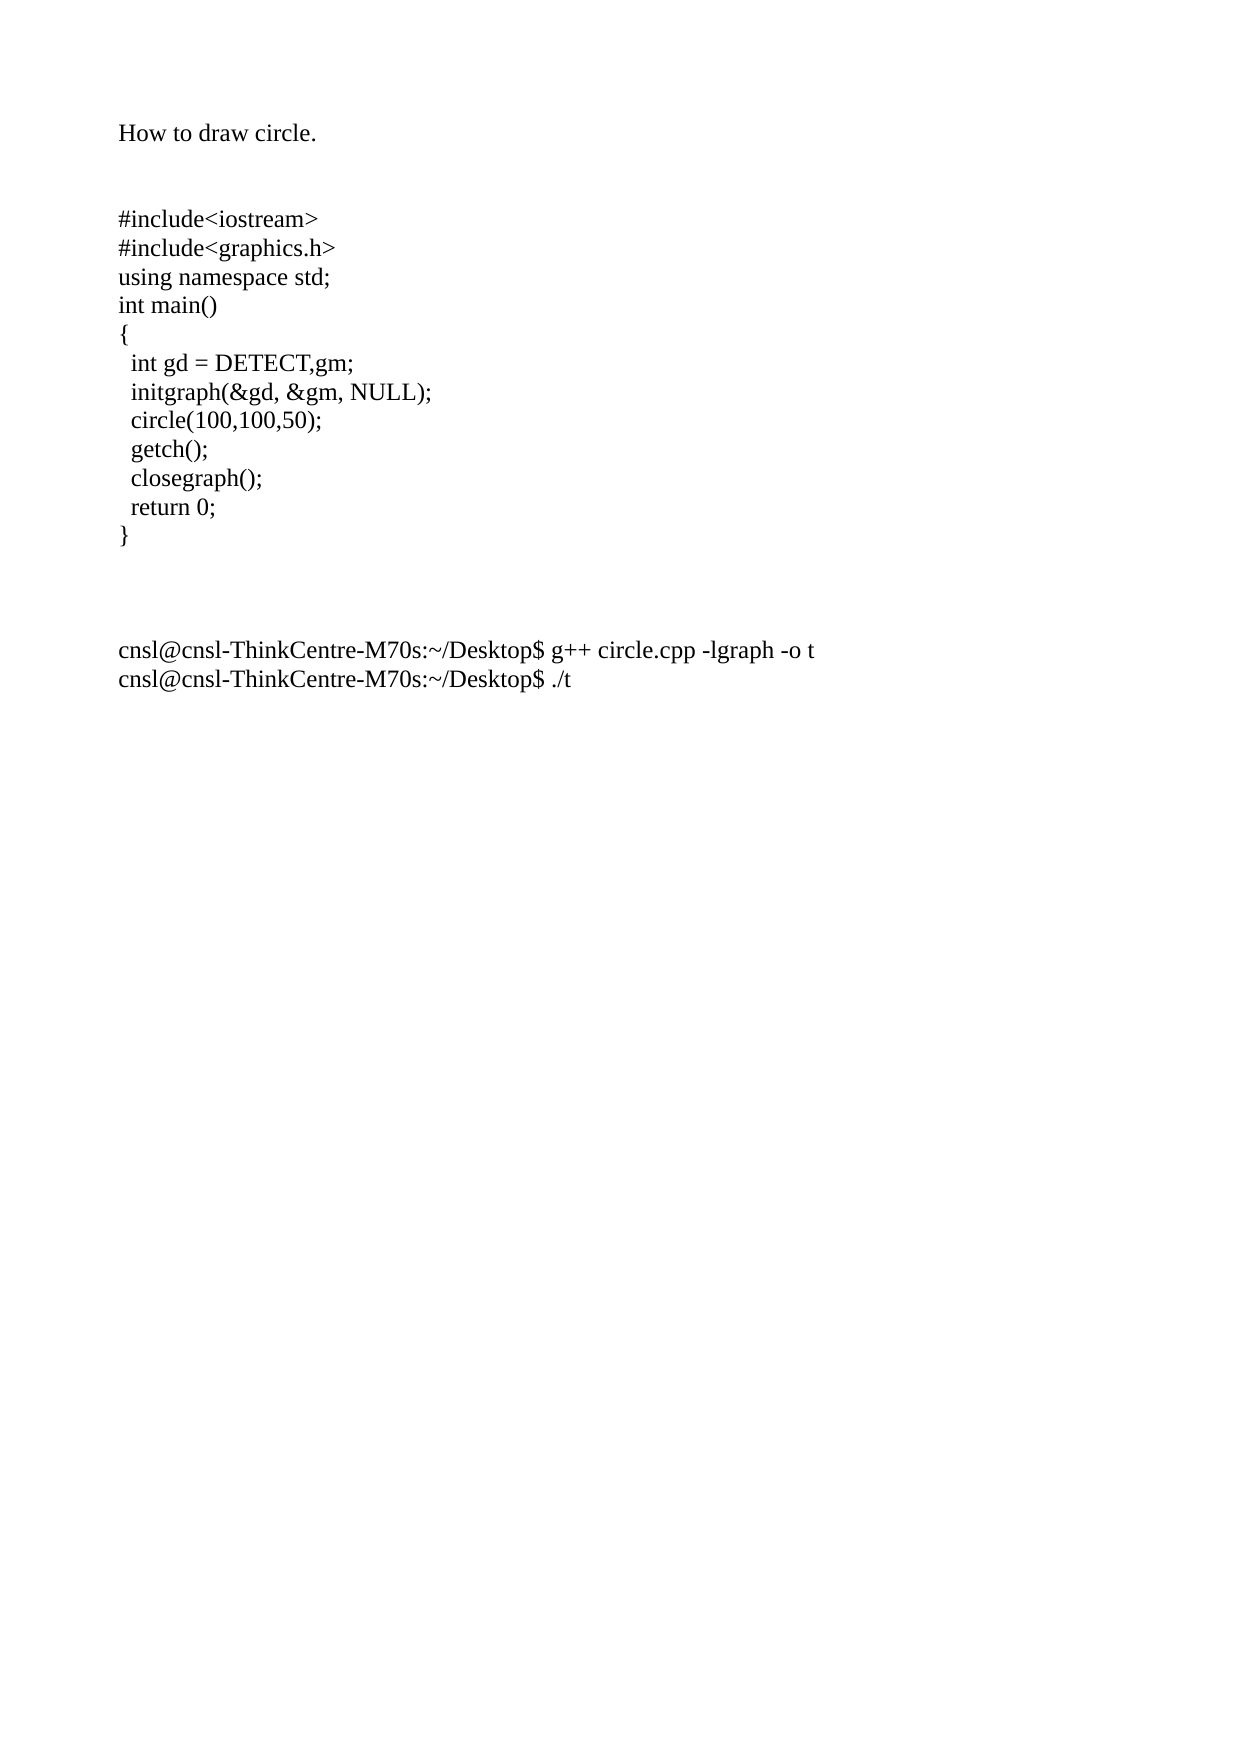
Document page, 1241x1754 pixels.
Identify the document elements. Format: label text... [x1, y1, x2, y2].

text int gd = DETECT,gm; [118, 348, 1122, 377]
text closegraph(); [118, 463, 1122, 492]
text getch(); [118, 434, 1122, 463]
text cnsl@cnsl-ThinkCentre-M70s:~/Desktop$ ./t [118, 664, 1122, 693]
text using namespace std; [118, 262, 1122, 291]
text #include<graphics.h> [118, 233, 1122, 262]
text How to draw circle. [118, 118, 1122, 147]
text { [118, 319, 1122, 348]
text circle(100,100,50); [118, 406, 1122, 434]
text int main() [118, 291, 1122, 319]
text cnsl@cnsl-ThinkCentre-M70s:~/Desktop$ g++ circle.cpp -lgraph -o t [118, 636, 1122, 664]
text initgraph(&gd, &gm, NULL); [118, 377, 1122, 406]
text } [118, 521, 1122, 549]
text return 0; [118, 492, 1122, 521]
text #include<iostream> [118, 204, 1122, 233]
